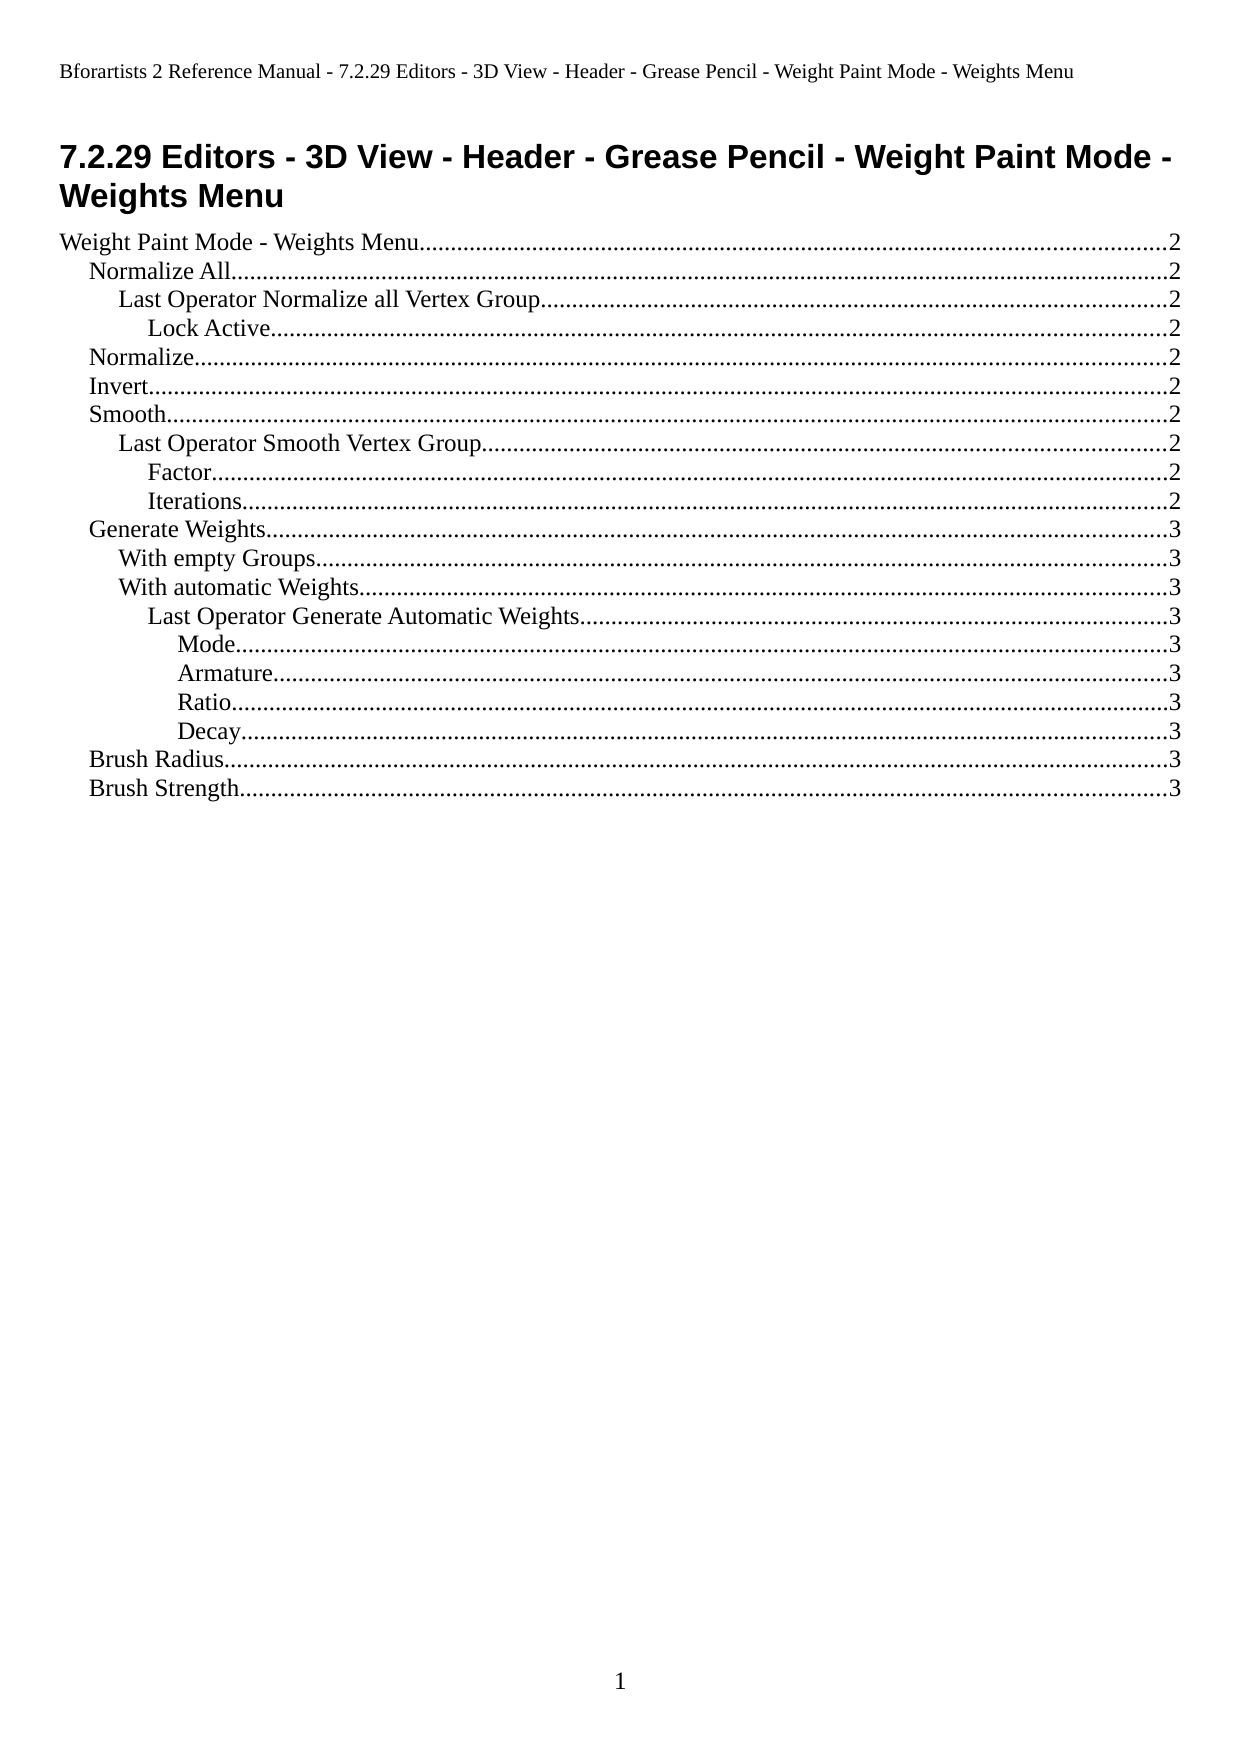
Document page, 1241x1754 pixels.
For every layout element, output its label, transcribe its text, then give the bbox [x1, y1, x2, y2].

text Lock Active 2 [147, 313, 1181, 342]
subtitle 7.2.29 Editors - 3D View - Header - Grease Pencil - Weight Paint Mode - Weights Menu [59, 138, 1181, 214]
text Brush Strength 3 [88, 773, 1181, 802]
text Brush Radius 3 [88, 744, 1181, 773]
text Generate Weights 3 [88, 514, 1181, 543]
text Factor 2 [147, 457, 1181, 486]
text Normalize 2 [88, 342, 1181, 371]
text Last Operator Generate Automatic Weights 3 [147, 601, 1181, 629]
text Last Operator Smooth Vertex Group 2 [118, 428, 1181, 457]
text Ratio 3 [177, 687, 1181, 716]
text Iterations 2 [147, 486, 1181, 514]
text Invert 2 [88, 371, 1181, 399]
text Smooth 2 [88, 399, 1181, 428]
text Normalize All 2 [88, 256, 1181, 284]
text Armature 3 [177, 658, 1181, 687]
text With automatic Weights 3 [118, 572, 1181, 601]
text Weight Paint Mode - Weights Menu 2 [59, 227, 1181, 256]
text Mode 3 [177, 629, 1181, 658]
text Decay 3 [177, 716, 1181, 744]
text Last Operator Normalize all Vertex Group 2 [118, 284, 1181, 313]
text With empty Groups 3 [118, 543, 1181, 572]
